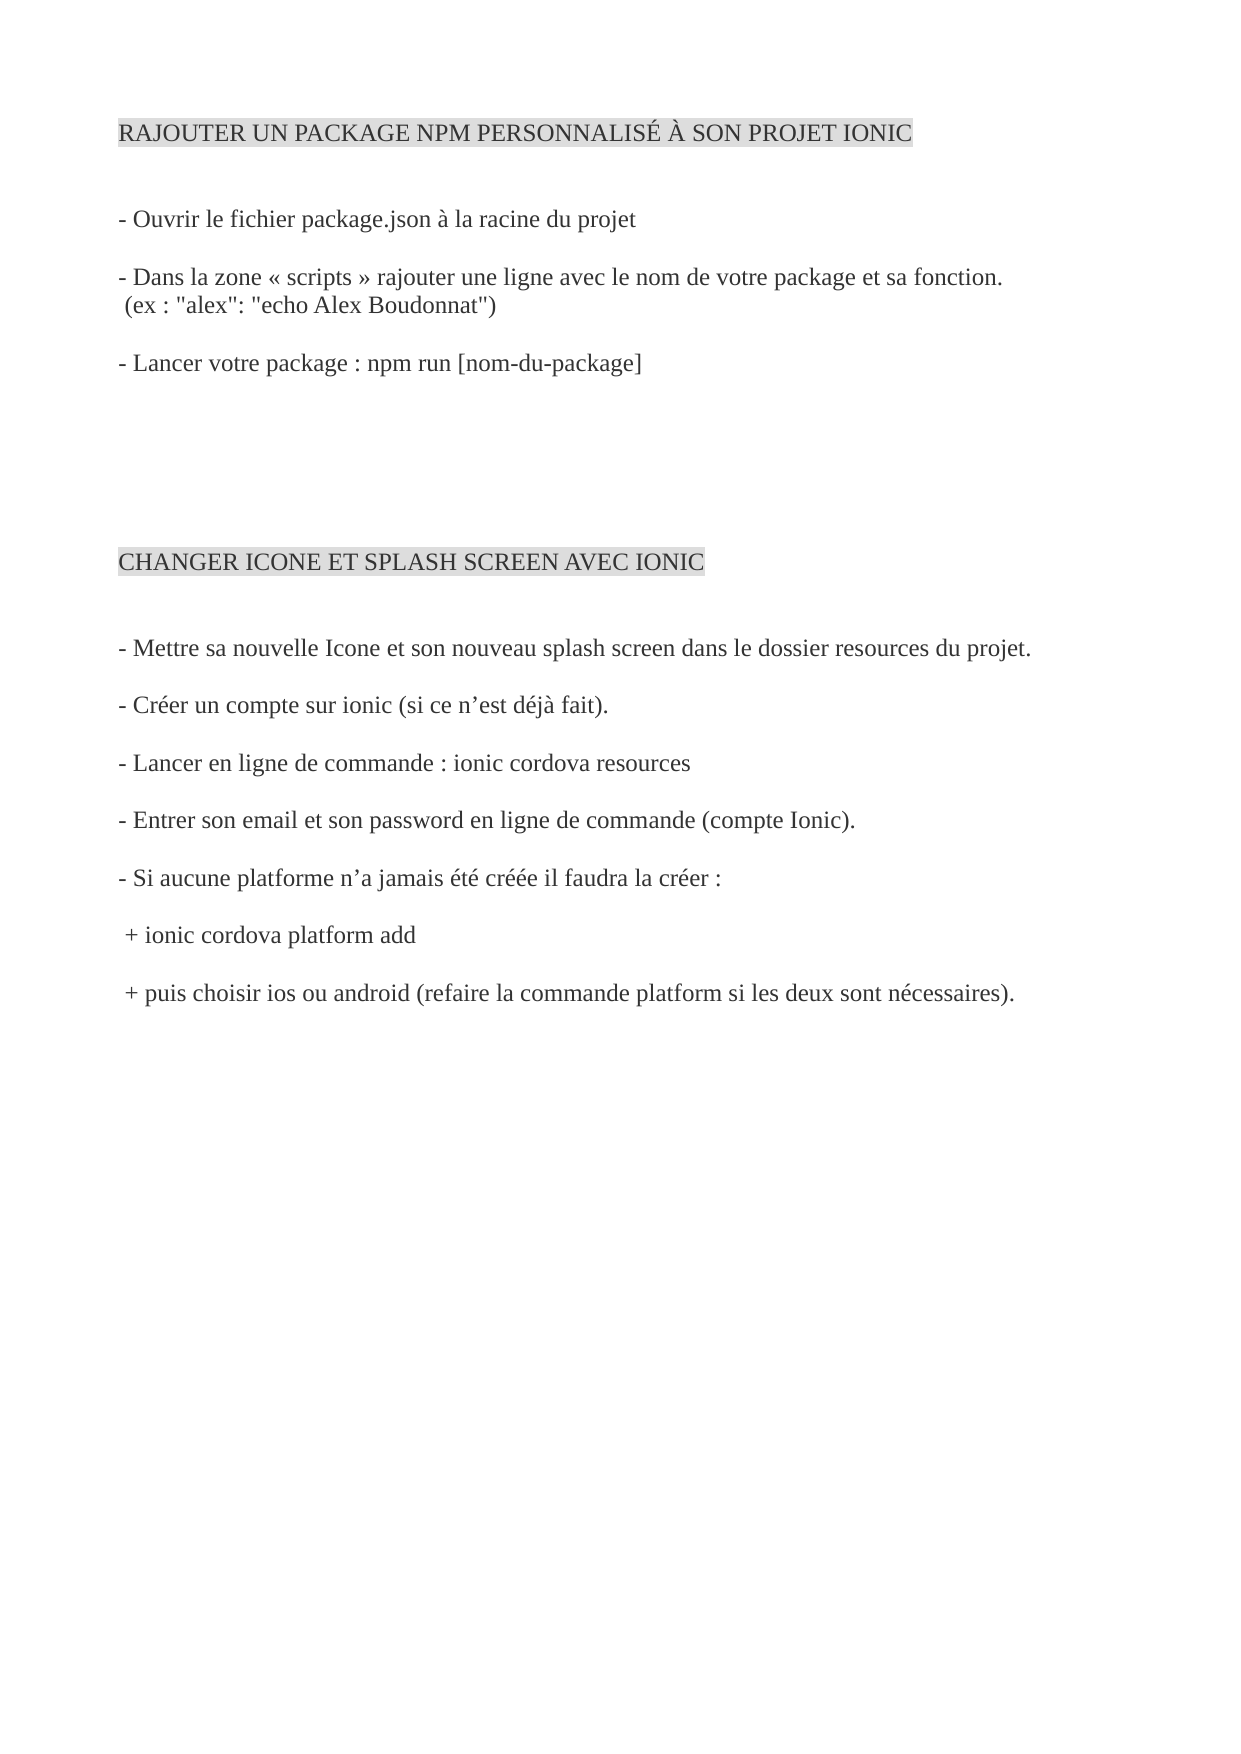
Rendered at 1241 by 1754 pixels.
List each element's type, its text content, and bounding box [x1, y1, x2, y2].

text CHANGER ICONE ET SPLASH SCREEN AVEC IONIC [118, 547, 1122, 633]
text RAJOUTER UN PACKAGE NPM PERSONNALISÉ À SON PROJET IONIC - Ouvrir le fichier package.json à la racine du projet - Dans la zone « scripts » rajouter une ligne avec le nom de votre package et sa fonction. (ex : "alex": "echo Alex Boudonnat") - Lancer votre package : npm run [nom-du-package] [118, 118, 1122, 377]
text - Mettre sa nouvelle Icone et son nouveau splash screen dans le dossier resources du projet. - Créer un compte sur ionic (si ce n’est déjà fait). - Lancer en ligne de commande : ionic cordova resources - Entrer son email et son password en ligne de commande (compte Ionic). - Si aucune platforme n’a jamais été créée il faudra la créer : + ionic cordova platform add + puis choisir ios ou android (refaire la commande platform si les deux sont nécessaires). [118, 633, 1122, 1007]
